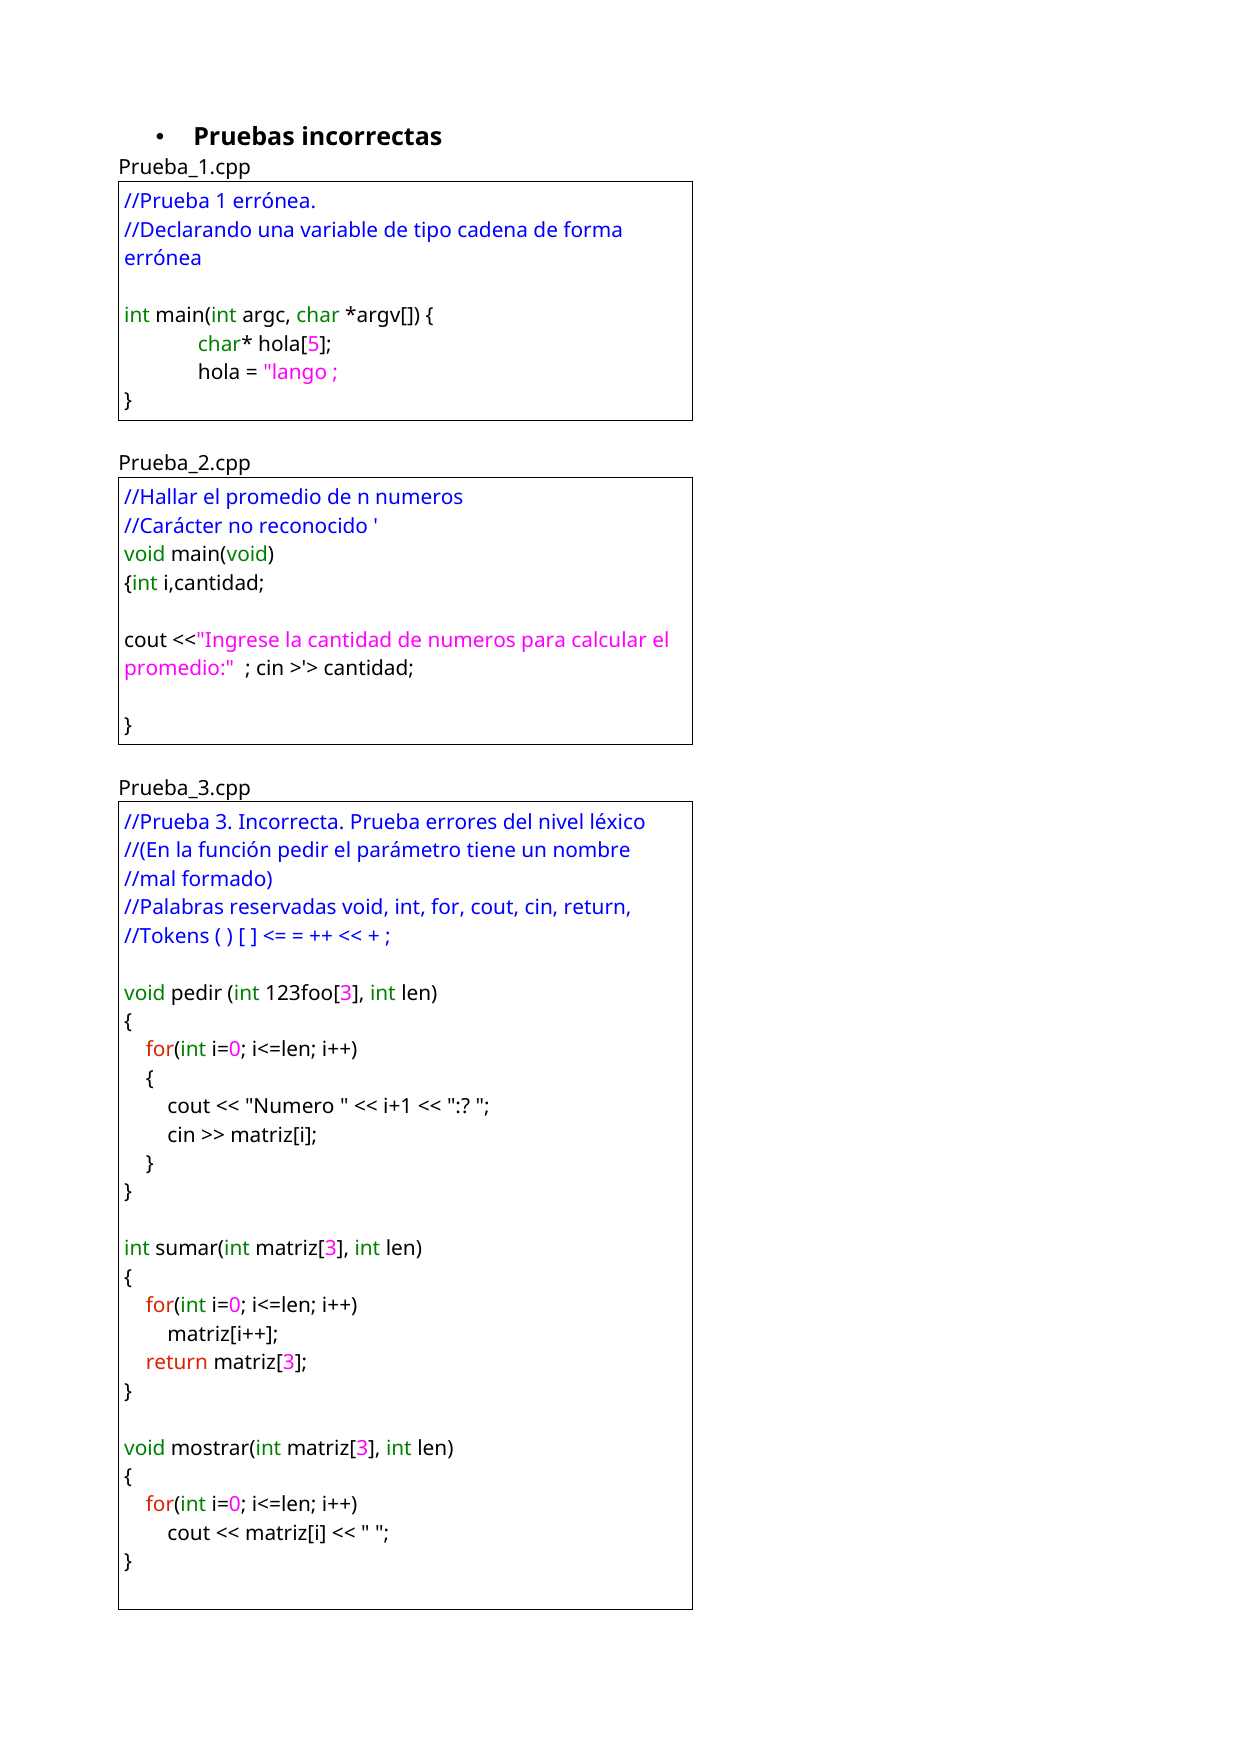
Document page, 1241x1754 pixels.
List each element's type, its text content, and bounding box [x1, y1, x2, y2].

table_header //Prueba 3. Incorrecta. Prueba errores del nivel léxico //(En la función pedir el parámetro tiene un nombre //mal formado) //Palabras reservadas void, int, for, cout, cin, return, //Tokens ( ) [ ] <= = ++ << + ; void pedir (int 123foo[3], int len) { for(int i=0; i<=len; i++) { cout << "Numero " << i+1 << ":? "; cin >> matriz[i]; } } int sumar(int matriz[3], int len) { for(int i=0; i<=len; i++) matriz[i++]; return matriz[3]; } void mostrar(int matriz[3], int len) { for(int i=0; i<=len; i++) cout << matriz[i] << " "; } [119, 802, 692, 1609]
text Prueba_1.cpp [118, 152, 1122, 181]
list Pruebas incorrectas [156, 118, 1122, 152]
text Prueba_2.cpp [118, 448, 1122, 477]
text Prueba_3.cpp [118, 773, 1122, 801]
table_header //Prueba 1 errónea. //Declarando una variable de tipo cadena de forma errónea int main(int argc, char *argv[]) { char* hola[5]; hola = "lango ; } [119, 182, 692, 420]
table_header //Hallar el promedio de n numeros //Carácter no reconocido ' void main(void) {int i,cantidad; cout <<"Ingrese la cantidad de numeros para calcular el promedio:" ; cin >'> cantidad; } [119, 478, 692, 744]
